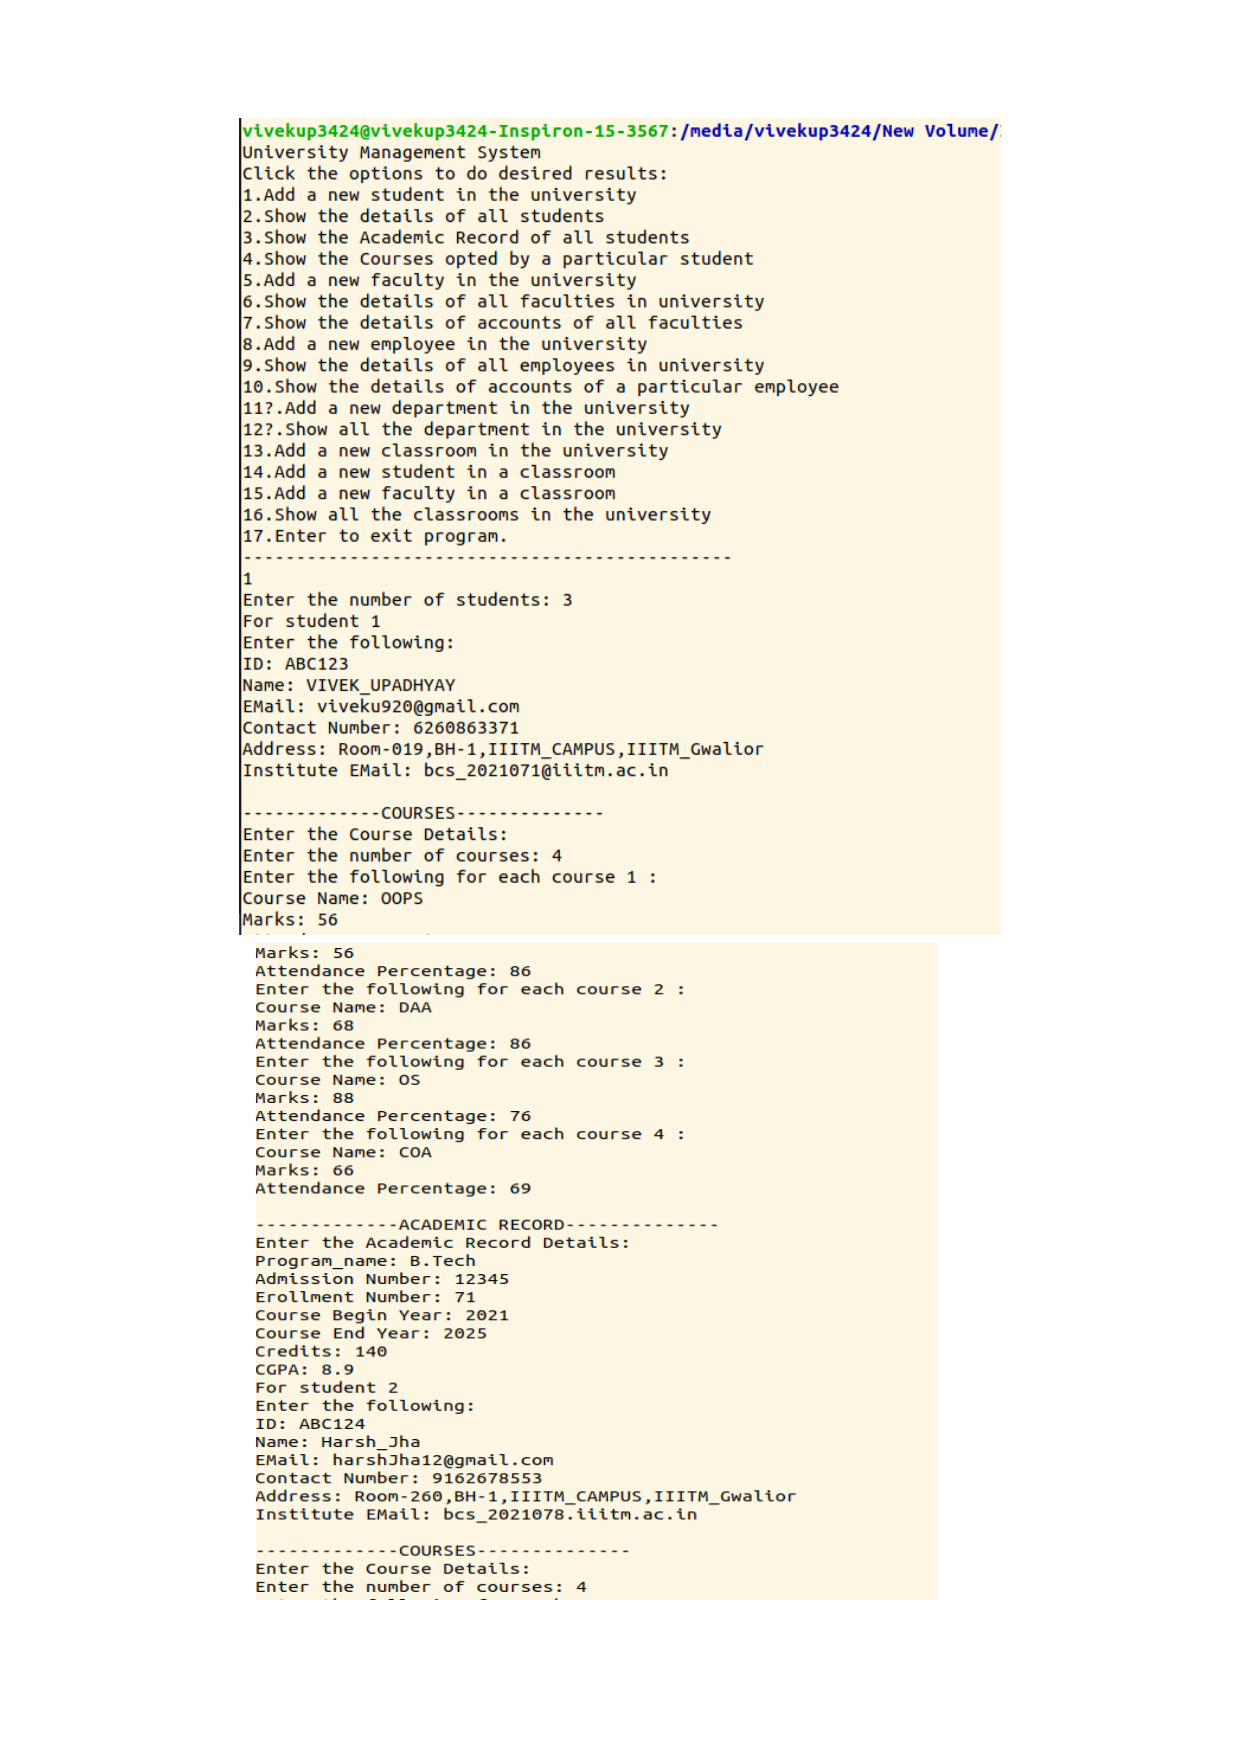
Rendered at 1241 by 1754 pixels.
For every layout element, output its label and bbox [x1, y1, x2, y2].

picture [239, 118, 1002, 935]
picture [255, 943, 938, 1600]
